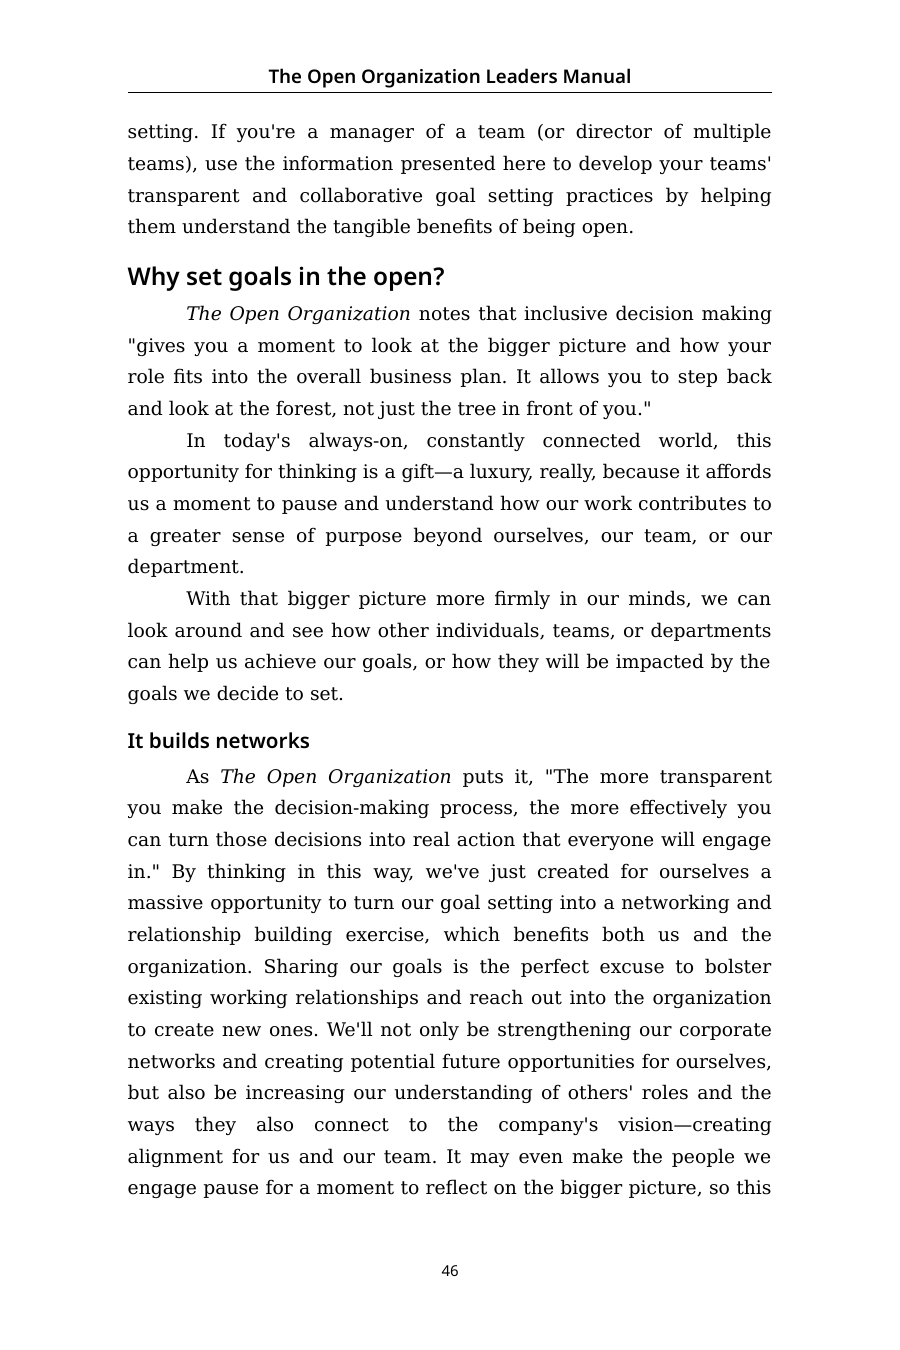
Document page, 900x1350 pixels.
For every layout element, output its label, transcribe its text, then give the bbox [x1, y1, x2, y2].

text With that bigger picture more firmly in our minds, we can look around and see how other individuals, teams, or departments can help us achieve our goals, or how they will be impacted by the goals we decide to set. [127, 588, 772, 705]
text setting. If you're a manager of a team (or director of multiple teams), use the information presented here to develop your teams' transparent and collaborative goal setting practices by helping them understand the tangible benefits of being open. [127, 121, 772, 238]
text The Open Organization notes that inclusive decision making "gives you a moment to look at the bigger picture and how your role fits into the overall business plan. It allows you to step back and look at the forest, not just the tree in front of you." [127, 303, 772, 420]
text As The Open Organization puts it, "The more transparent you make the decision-making process, the more effectively you can turn those decisions into real action that everyone will engage in." By thinking in this way, we've just created for ourselves a massive opportunity to turn our goal setting into a networking and relationship building exercise, which benefits both us and the organization. Sharing our goals is the perfect excuse to bolster existing working relationships and reach out into the organization to create new ones. We'll not only be strengthening our corporate networks and creating potential future opportunities for ourselves, but also be increasing our understanding of others' roles and the ways they also connect to the company's vision—creating alignment for us and our team. It may even make the people we engage pause for a moment to reflect on the bigger picture, so this [127, 766, 772, 1199]
subtitle It builds networks [127, 730, 772, 754]
text In today's always-on, constantly connected world, this opportunity for thinking is a gift—a luxury, really, because it affords us a moment to pause and understand how our work contributes to a greater sense of purpose beyond ourselves, our team, or our department. [127, 430, 772, 578]
subtitle Why set goals in the open? [127, 263, 772, 291]
